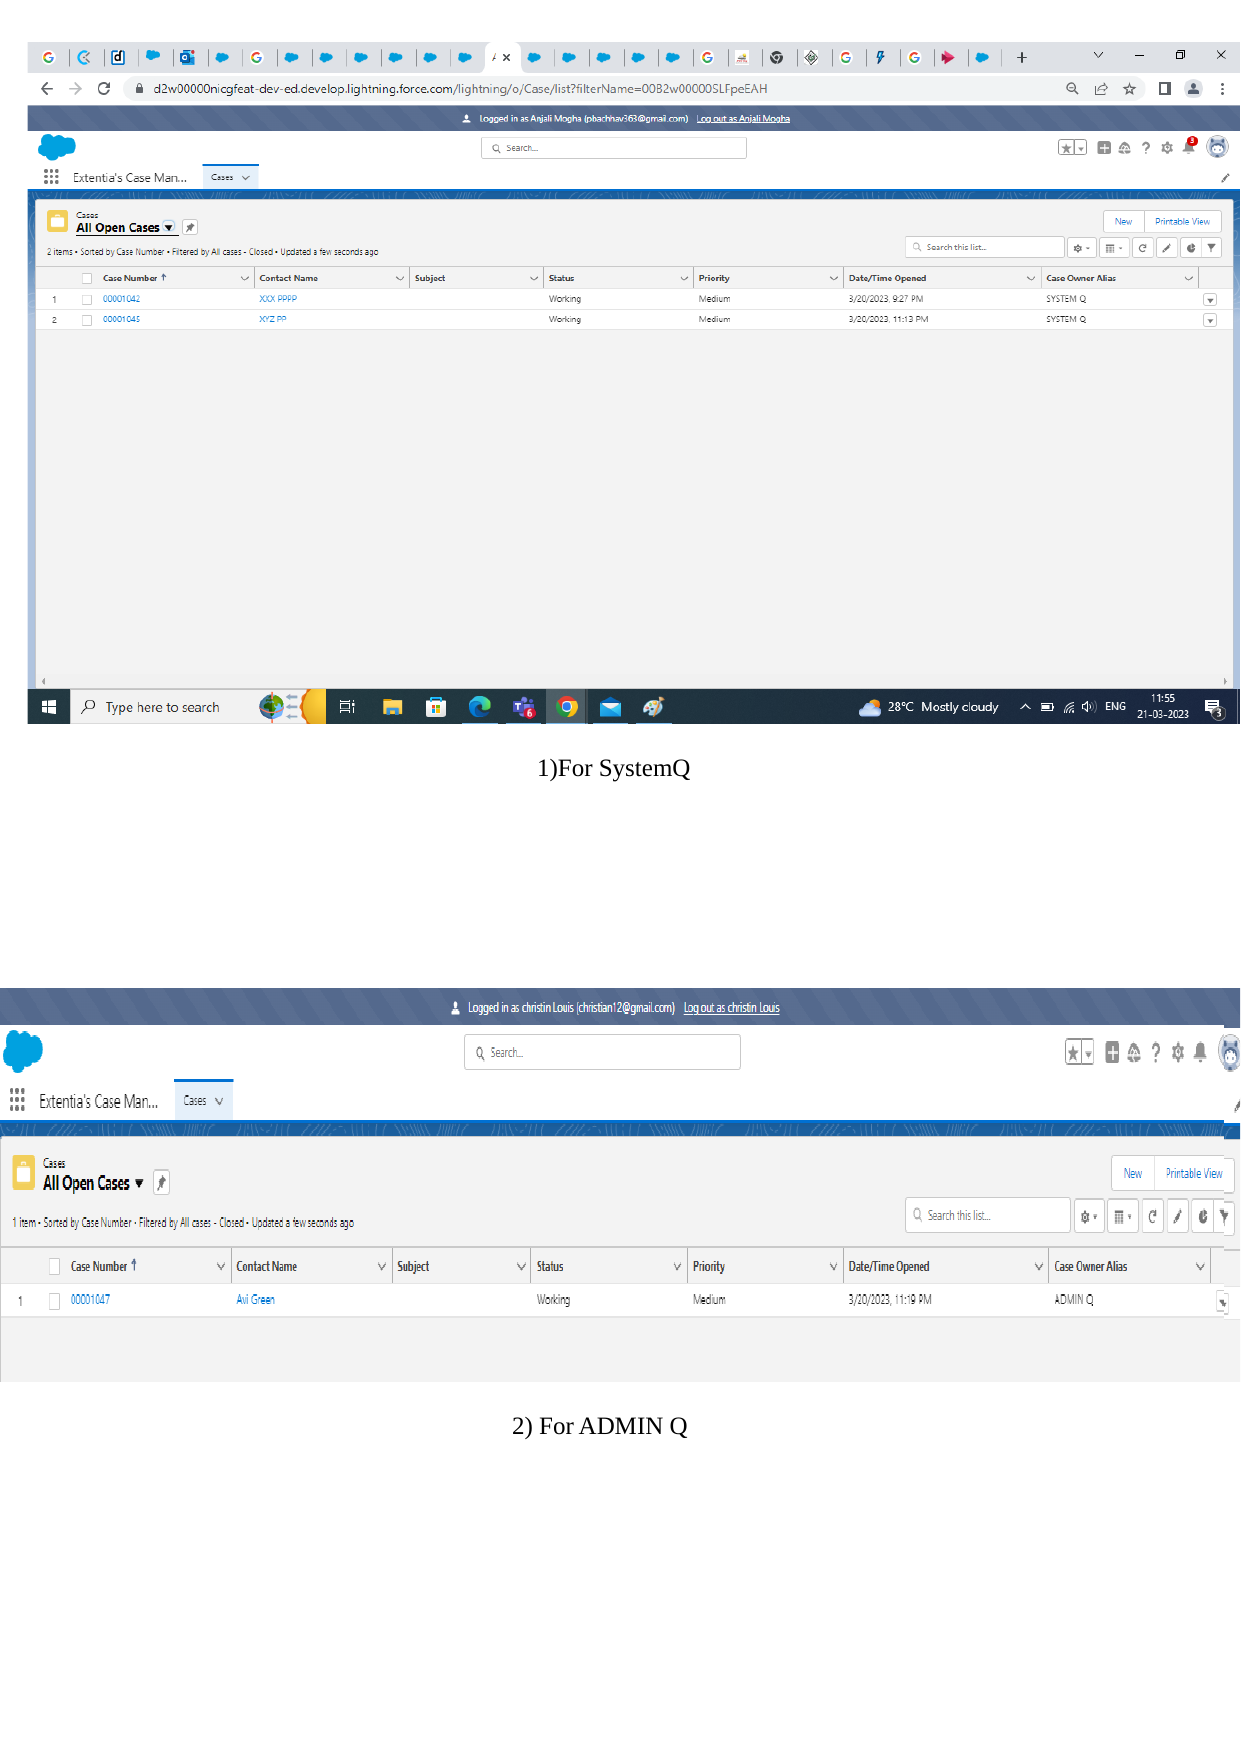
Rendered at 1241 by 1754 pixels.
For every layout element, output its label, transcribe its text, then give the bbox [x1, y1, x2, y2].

text 2) For ADMIN Q [118, 1411, 1122, 1439]
text 1)For SystemQ [118, 753, 1122, 781]
picture [0, 988, 1241, 1382]
picture [27, 42, 1240, 724]
